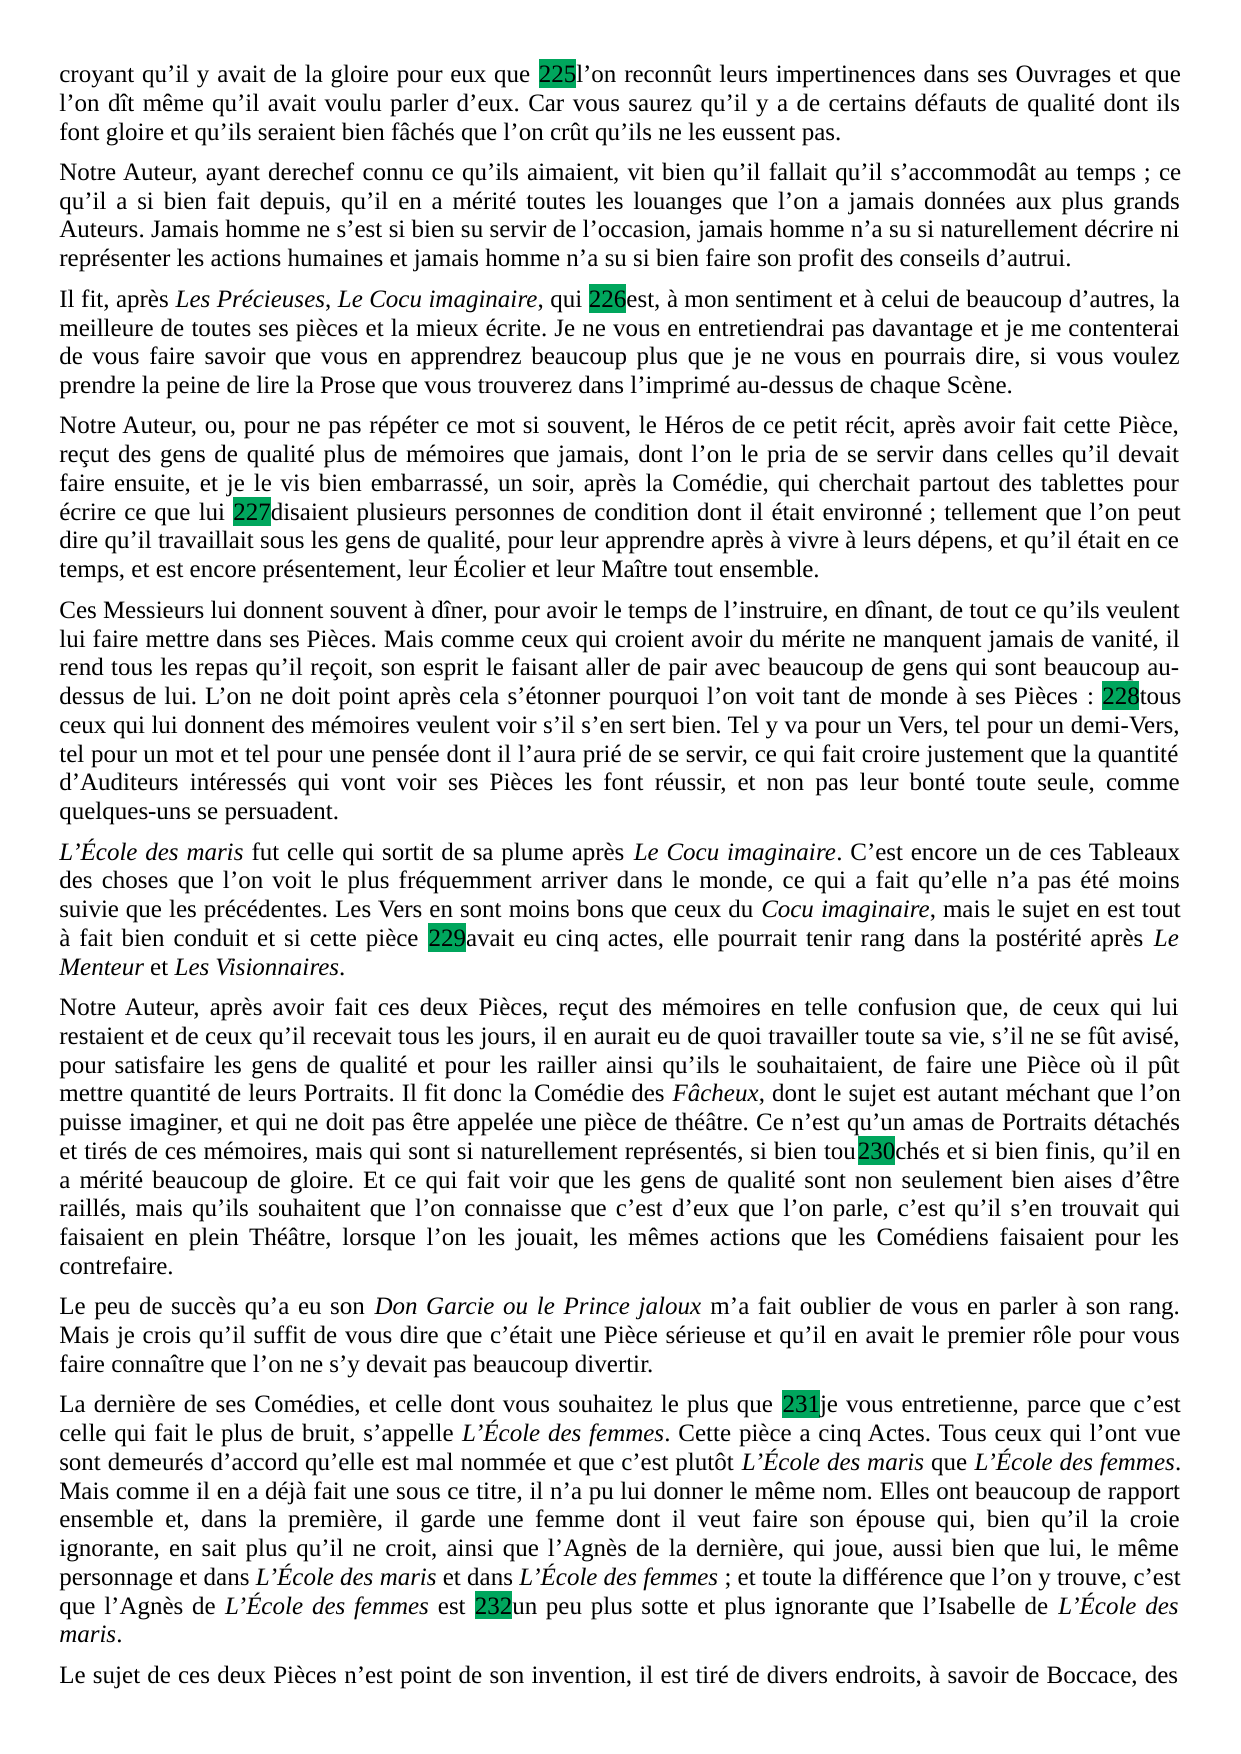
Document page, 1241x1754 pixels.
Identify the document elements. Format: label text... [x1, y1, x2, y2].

text Notre Auteur, après avoir fait ces deux Pièces, reçut des mémoires en telle confusion que, de ceux qui lui restaient et de ceux qu’il recevait tous les jours, il en aurait eu de quoi travailler toute sa vie, s’il ne se fût avisé, pour satisfaire les gens de qualité et pour les railler ainsi qu’ils le souhaitaient, de faire une Pièce où il pût mettre quantité de leurs Portraits. Il fit donc la Comédie des Fâcheux, dont le sujet est autant méchant que l’on puisse imaginer, et qui ne doit pas être appelée une pièce de théâtre. Ce n’est qu’un amas de Portraits détachés et tirés de ces mémoires, mais qui sont si naturellement représentés, si bien tou230chés et si bien finis, qu’il en a mérité beaucoup de gloire. Et ce qui fait voir que les gens de qualité sont non seulement bien aises d’être raillés, mais qu’ils souhaitent que l’on connaisse que c’est d’eux que l’on parle, c’est qu’il s’en trouvait qui faisaient en plein Théâtre, lorsque l’on les jouait, les mêmes actions que les Comédiens faisaient pour les contrefaire. [59, 992, 1181, 1280]
text Notre Auteur, ayant derechef connu ce qu’ils aimaient, vit bien qu’il fallait qu’il s’accommodât au temps ; ce qu’il a si bien fait depuis, qu’il en a mérité toutes les louanges que l’on a jamais données aux plus grands Auteurs. Jamais homme ne s’est si bien su servir de l’occasion, jamais homme n’a su si naturellement décrire ni représenter les actions humaines et jamais homme n’a su si bien faire son profit des conseils d’autrui. [59, 157, 1181, 272]
text L’École des maris fut celle qui sortit de sa plume après Le Cocu imaginaire. C’est encore un de ces Tableaux des choses que l’on voit le plus fréquemment arriver dans le monde, ce qui a fait qu’elle n’a pas été moins suivie que les précédentes. Les Vers en sont moins bons que ceux du Cocu imaginaire, mais le sujet en est tout à fait bien conduit et si cette pièce 229avait eu cinq actes, elle pourrait tenir rang dans la postérité après Le Menteur et Les Visionnaires. [59, 837, 1181, 980]
text croyant qu’il y avait de la gloire pour eux que 225l’on reconnût leurs impertinences dans ses Ouvrages et que l’on dît même qu’il avait voulu parler d’eux. Car vous saurez qu’il y a de certains défauts de qualité dont ils font gloire et qu’ils seraient bien fâchés que l’on crût qu’ils ne les eussent pas. [59, 59, 1181, 145]
text Il fit, après Les Précieuses, Le Cocu imaginaire, qui 226est, à mon sentiment et à celui de beaucoup d’autres, la meilleure de toutes ses pièces et la mieux écrite. Je ne vous en entretiendrai pas davantage et je me contenterai de vous faire savoir que vous en apprendrez beaucoup plus que je ne vous en pourrais dire, si vous voulez prendre la peine de lire la Prose que vous trouverez dans l’imprimé au-dessus de chaque Scène. [59, 284, 1181, 399]
text La dernière de ses Comédies, et celle dont vous souhaitez le plus que 231je vous entretienne, parce que c’est celle qui fait le plus de bruit, s’appelle L’École des femmes. Cette pièce a cinq Actes. Tous ceux qui l’ont vue sont demeurés d’accord qu’elle est mal nommée et que c’est plutôt L’École des maris que L’École des femmes. Mais comme il en a déjà fait une sous ce titre, il n’a pu lui donner le même nom. Elles ont beaucoup de rapport ensemble et, dans la première, il garde une femme dont il veut faire son épouse qui, bien qu’il la croie ignorante, en sait plus qu’il ne croit, ainsi que l’Agnès de la dernière, qui joue, aussi bien que lui, le même personnage et dans L’École des maris et dans L’École des femmes ; et toute la différence que l’on y trouve, c’est que l’Agnès de L’École des femmes est 232un peu plus sotte et plus ignorante que l’Isabelle de L’École des maris. [59, 1389, 1181, 1648]
text Notre Auteur, ou, pour ne pas répéter ce mot si souvent, le Héros de ce petit récit, après avoir fait cette Pièce, reçut des gens de qualité plus de mémoires que jamais, dont l’on le pria de se servir dans celles qu’il devait faire ensuite, et je le vis bien embarrassé, un soir, après la Comédie, qui cherchait partout des tablettes pour écrire ce que lui 227disaient plusieurs personnes de condition dont il était environné ; tellement que l’on peut dire qu’il travaillait sous les gens de qualité, pour leur apprendre après à vivre à leurs dépens, et qu’il était en ce temps, et est encore présentement, leur Écolier et leur Maître tout ensemble. [59, 411, 1181, 583]
text Ces Messieurs lui donnent souvent à dîner, pour avoir le temps de l’instruire, en dînant, de tout ce qu’ils veulent lui faire mettre dans ses Pièces. Mais comme ceux qui croient avoir du mérite ne manquent jamais de vanité, il rend tous les repas qu’il reçoit, son esprit le faisant aller de pair avec beaucoup de gens qui sont beaucoup au-dessus de lui. L’on ne doit point après cela s’étonner pourquoi l’on voit tant de monde à ses Pièces : 228tous ceux qui lui donnent des mémoires veulent voir s’il s’en sert bien. Tel y va pour un Vers, tel pour un demi-Vers, tel pour un mot et tel pour une pensée dont il l’aura prié de se servir, ce qui fait croire justement que la quantité d’Auditeurs intéressés qui vont voir ses Pièces les font réussir, et non pas leur bonté toute seule, comme quelques-uns se persuadent. [59, 595, 1181, 825]
text Le sujet de ces deux Pièces n’est point de son invention, il est tiré de divers endroits, à savoir de Boccace, des [59, 1660, 1181, 1689]
text Le peu de succès qu’a eu son Don Garcie ou le Prince jaloux m’a fait oublier de vous en parler à son rang. Mais je crois qu’il suffit de vous dire que c’était une Pièce sérieuse et qu’il en avait le premier rôle pour vous faire connaître que l’on ne s’y devait pas beaucoup divertir. [59, 1291, 1181, 1378]
